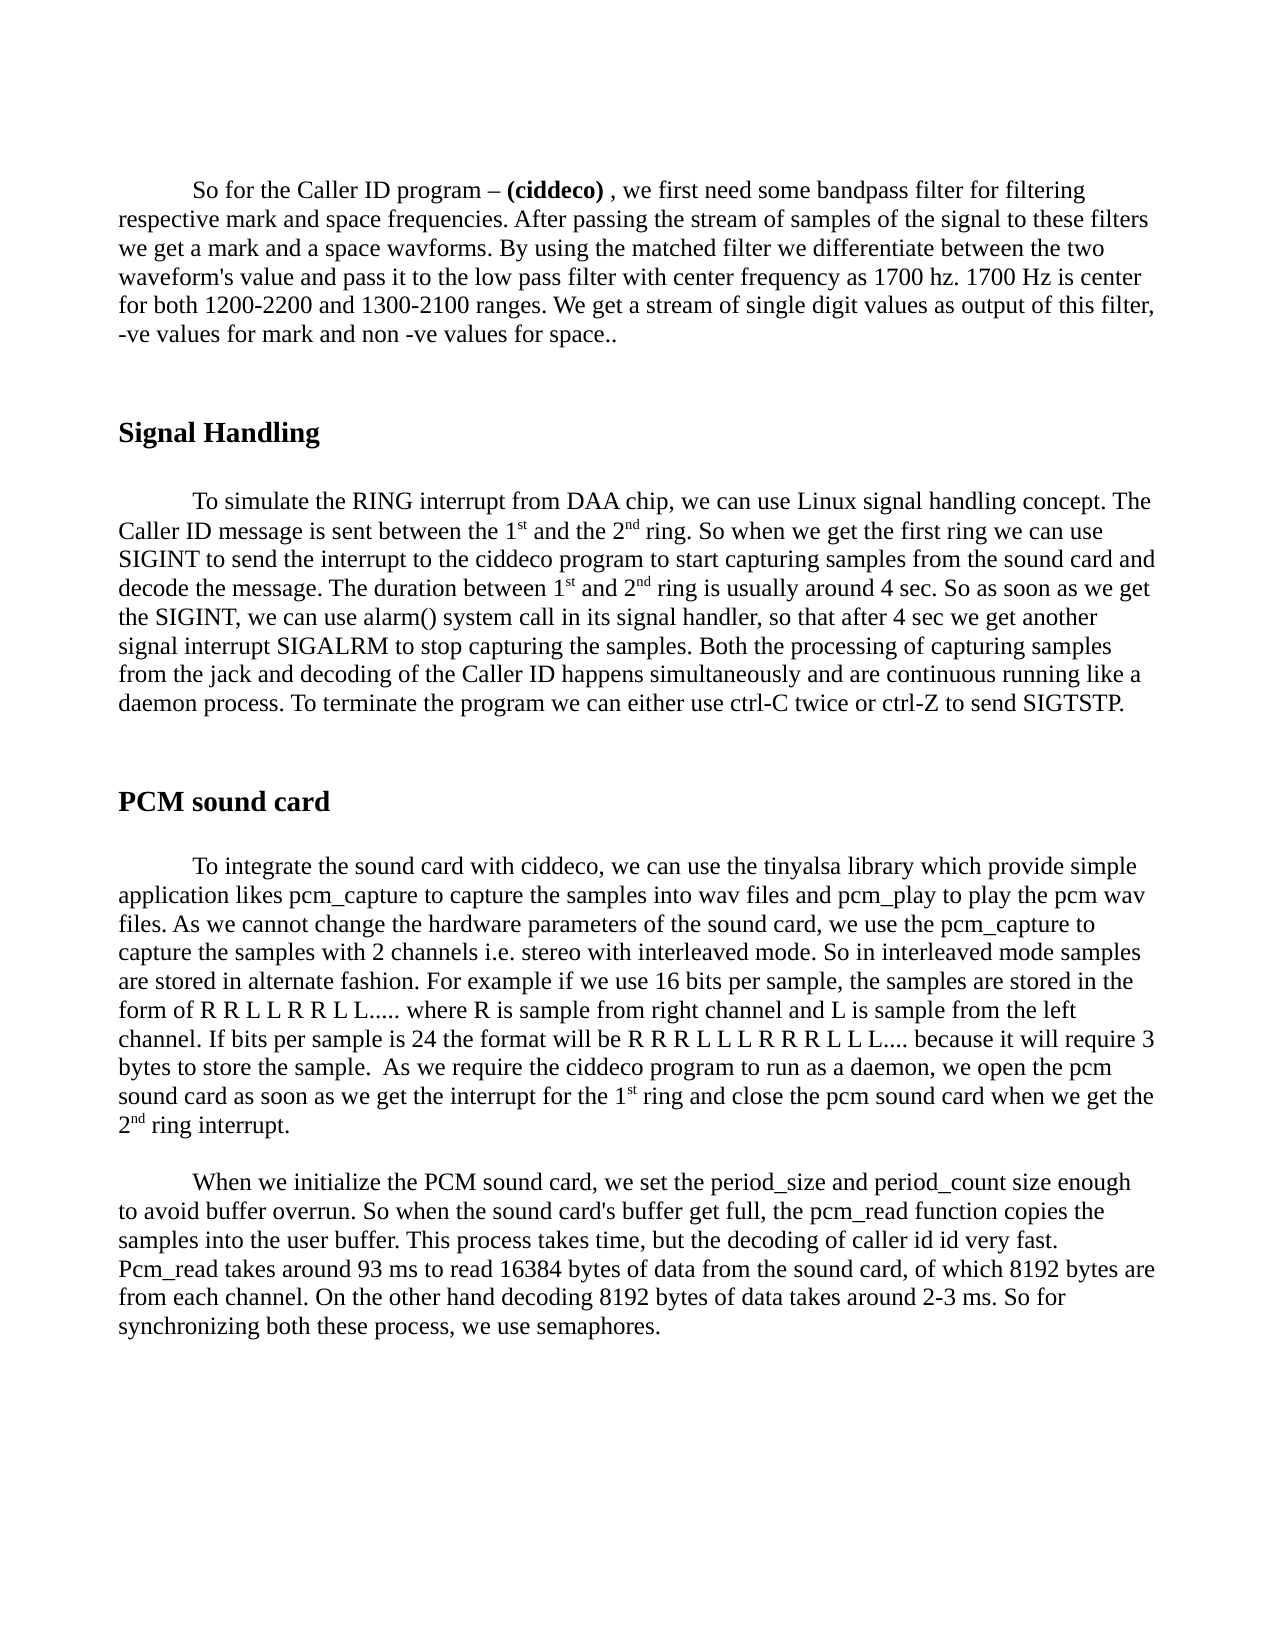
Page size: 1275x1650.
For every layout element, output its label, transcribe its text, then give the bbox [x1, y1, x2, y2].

text Signal Handling [118, 415, 1157, 449]
text When we initialize the PCM sound card, we set the period_size and period_count size enough to avoid buffer overrun. So when the sound card's buffer get full, the pcm_read function copies the samples into the user buffer. This process takes time, but the decoding of caller id id very fast. Pcm_read takes around 93 ms to read 16384 bytes of data from the sound card, of which 8192 bytes are from each channel. On the other hand decoding 8192 bytes of data takes around 2-3 ms. So for synchronizing both these process, we use semaphores. [118, 1167, 1157, 1340]
text So for the Caller ID program – (ciddeco) , we first need some bandpass filter for filtering respective mark and space frequencies. After passing the stream of samples of the signal to these filters we get a mark and a space wavforms. By using the matched filter we differentiate between the two waveform's value and pass it to the low pass filter with center frequency as 1700 hz. 1700 Hz is center for both 1200-2200 and 1300-2100 ranges. We get a stream of single digit values as output of this filter, -ve values for mark and non -ve values for space.. [118, 176, 1157, 348]
text PCM sound card [118, 784, 1157, 818]
text To simulate the RING interrupt from DAA chip, we can use Linux signal handling concept. The Caller ID message is sent between the 1st and the 2nd ring. So when we get the first ring we can use SIGINT to send the interrupt to the ciddeco program to start capturing samples from the sound card and decode the message. The duration between 1st and 2nd ring is usually around 4 sec. So as soon as we get the SIGINT, we can use alarm() system call in its signal handler, so that after 4 sec we get another signal interrupt SIGALRM to stop capturing the samples. Both the processing of capturing samples from the jack and decoding of the Caller ID happens simultaneously and are continuous running like a daemon process. To terminate the program we can either use ctrl-C twice or ctrl-Z to send SIGTSTP. [118, 482, 1157, 717]
text To integrate the sound card with ciddeco, we can use the tinyalsa library which provide simple application likes pcm_capture to capture the samples into wav files and pcm_play to play the pcm wav files. As we cannot change the hardware parameters of the sound card, we use the pcm_capture to capture the samples with 2 channels i.e. stereo with interleaved mode. So in interleaved mode samples are stored in alternate fashion. For example if we use 16 bits per sample, the samples are stored in the form of R R L L R R L L..... where R is sample from right channel and L is sample from the left channel. If bits per sample is 24 the format will be R R R L L L R R R L L L.... because it will require 3 bytes to store the sample. As we require the ciddeco program to run as a daemon, we open the pcm sound card as soon as we get the interrupt for the 1st ring and close the pcm sound card when we get the 2nd ring interrupt. [118, 851, 1157, 1139]
